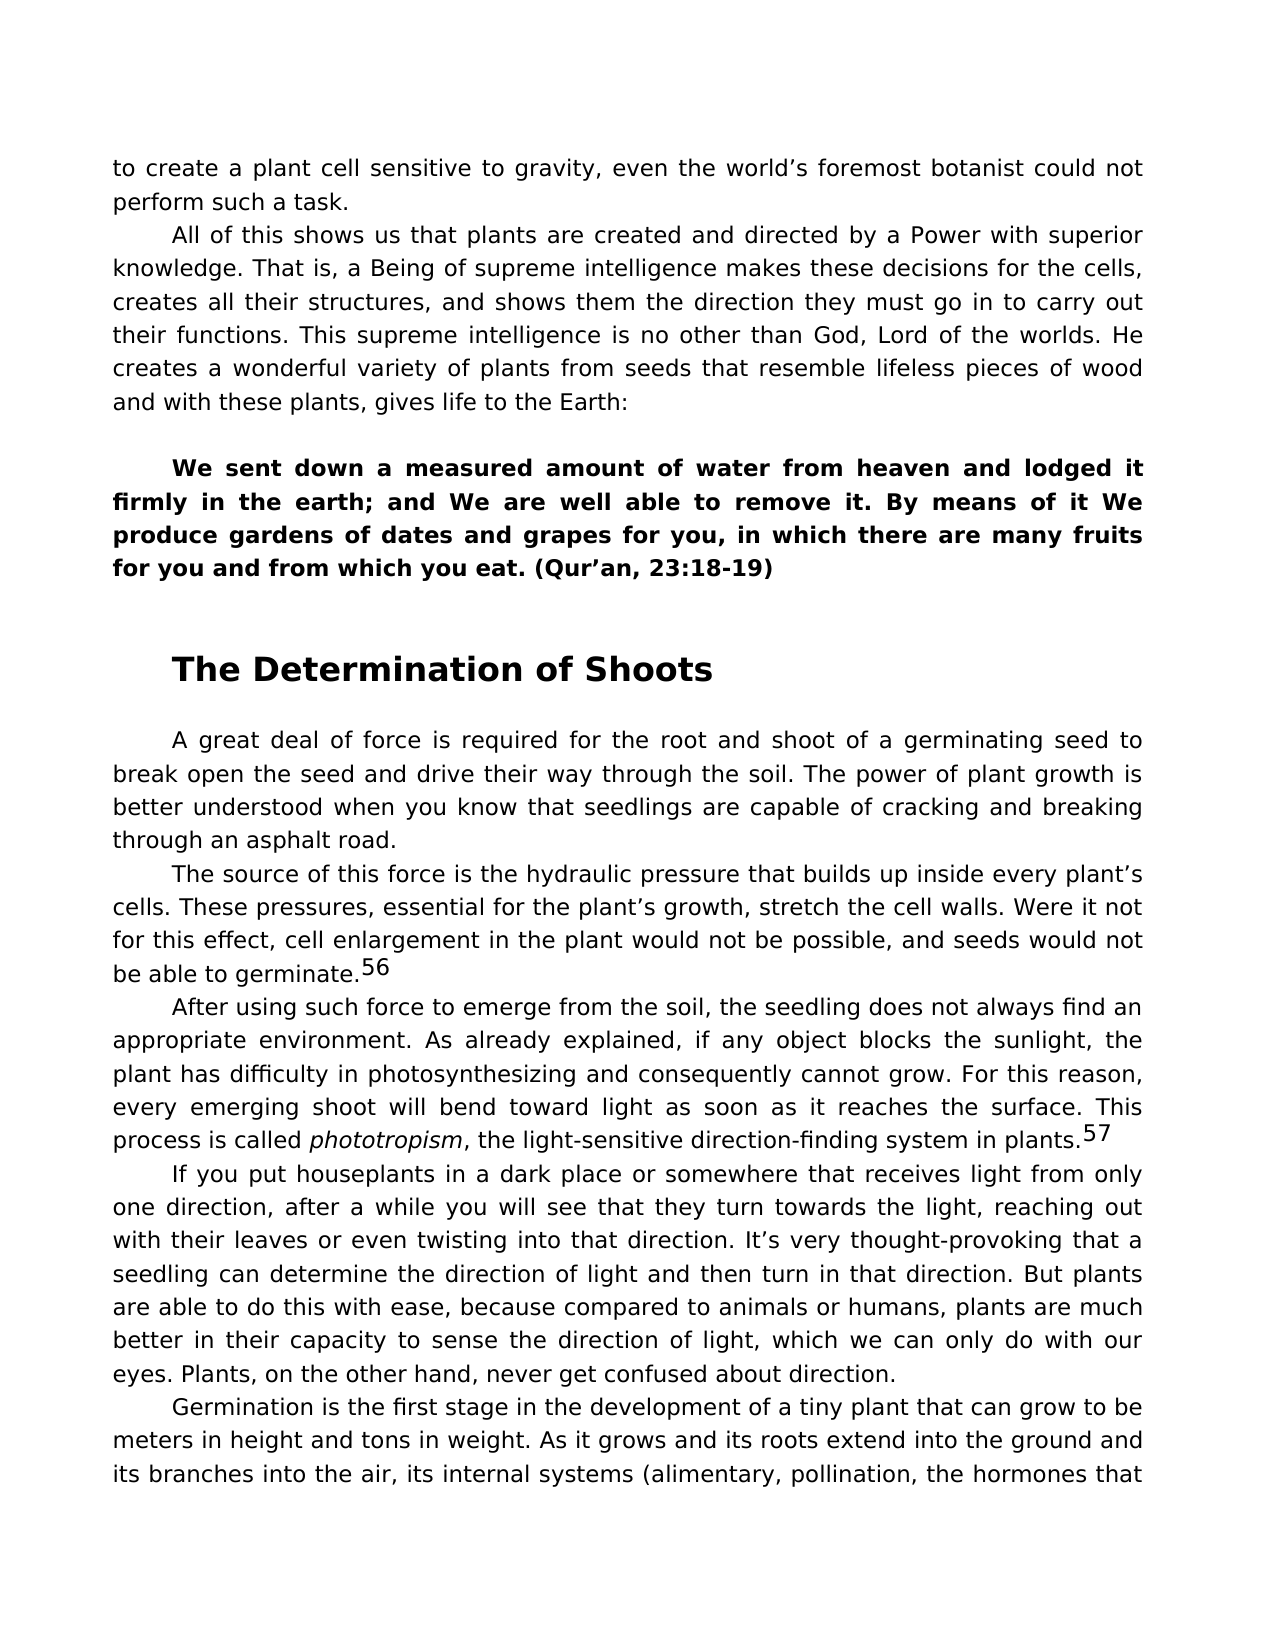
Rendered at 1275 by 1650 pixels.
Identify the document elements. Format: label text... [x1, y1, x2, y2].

text After using such force to emerge from the soil, the seedling does not always find an appropriate environment. As already explained, if any object blocks the sunlight, the plant has difficulty in photosynthesizing and consequently cannot grow. For this reason, every emerging shoot will bend toward light as soon as it reaches the surface. This process is called phototropism, the light-sensitive direction-finding system in plants.57 [112, 989, 1145, 1156]
text A great deal of force is required for the root and shoot of a germinating seed to break open the seed and drive their way through the soil. The power of plant growth is better understood when you know that seedlings are capable of cracking and breaking through an asphalt road. [112, 722, 1145, 856]
text If you put houseplants in a dark place or somewhere that receives light from only one direction, after a while you will see that they turn towards the light, reaching out with their leaves or even twisting into that direction. It’s very thought-provoking that a seedling can determine the direction of light and then turn in that direction. But plants are able to do this with ease, because compared to animals or humans, plants are much better in their capacity to sense the direction of light, which we can only do with our eyes. Plants, on the other hand, never get confused about direction. [112, 1156, 1145, 1389]
text All of this shows us that plants are created and directed by a Power with superior knowledge. That is, a Being of supreme intelligence makes these decisions for the cells, creates all their structures, and shows them the direction they must go in to carry out their functions. This supreme intelligence is no other than God, Lord of the worlds. He creates a wonderful variety of plants from seeds that resemble lifeless pieces of wood and with these plants, gives life to the Earth: [112, 217, 1145, 417]
text We sent down a measured amount of water from heaven and lodged it firmly in the earth; and We are well able to remove it. By means of it We produce gardens of dates and grapes for you, in which there are many fruits for you and from which you eat. (Qur’an, 23:18-19) [112, 450, 1145, 583]
text The Determination of Shoots [112, 650, 1145, 689]
text The source of this force is the hydraulic pressure that builds up inside every plant’s cells. These pressures, essential for the plant’s growth, stretch the cell walls. Were it not for this effect, cell enlargement in the plant would not be possible, and seeds would not be able to germinate.56 [112, 856, 1145, 989]
text to create a plant cell sensitive to gravity, even the world’s foremost botanist could not perform such a task. [112, 150, 1145, 217]
text Germination is the first stage in the development of a tiny plant that can grow to be meters in height and tons in weight. As it grows and its roots extend into the ground and its branches into the air, its internal systems (alimentary, pollination, the hormones that [112, 1389, 1145, 1489]
